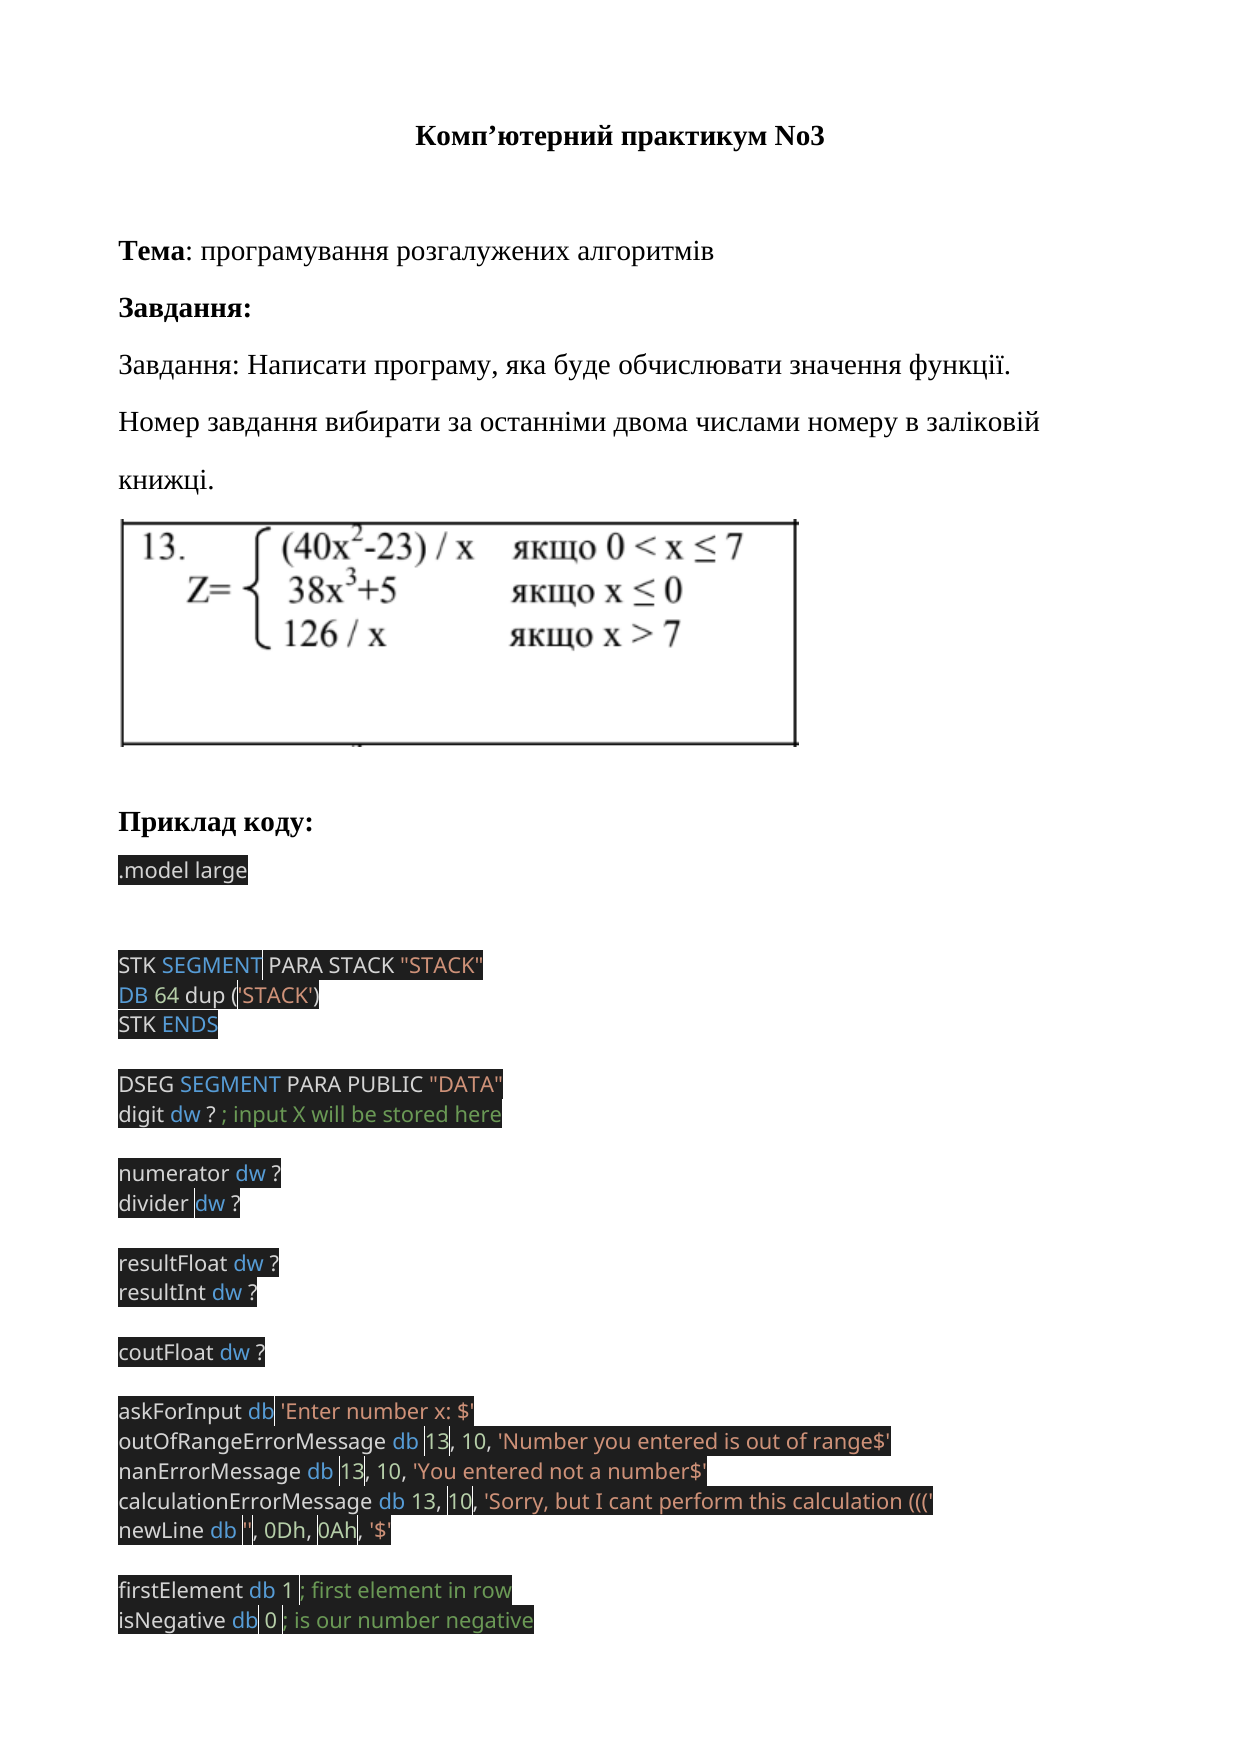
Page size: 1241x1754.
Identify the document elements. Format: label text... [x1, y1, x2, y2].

text книжці. [118, 462, 1122, 495]
text Завдання: Написати програму, яка буде обчислювати значення функції. [118, 347, 1122, 381]
text resultInt dw ? [118, 1277, 1122, 1307]
text calculationErrorMessage db 13, 10, 'Sorry, but I cant perform this calculation (((' [118, 1486, 1122, 1515]
text Завдання: [118, 290, 1122, 323]
text newLine db '', 0Dh, 0Ah, '$' [118, 1515, 1122, 1545]
text Тема: програмування розгалужених алгоритмів [118, 233, 1122, 266]
text numerator dw ? [118, 1158, 1122, 1188]
text DB 64 dup ('STACK') [118, 980, 1122, 1009]
text firstElement db 1 ; first element in row [118, 1575, 1122, 1605]
text .model large [118, 855, 1122, 885]
text askForInput db 'Enter number x: $' [118, 1396, 1122, 1426]
text DSEG SEGMENT PARA PUBLIC "DATA" [118, 1069, 1122, 1099]
text STK SEGMENT PARA STACK "STACK" [118, 950, 1122, 980]
text coutFloat dw ? [118, 1337, 1122, 1367]
text outOfRangeErrorMessage db 13, 10, 'Number you entered is out of range$' [118, 1426, 1122, 1456]
text Номер завдання вибирати за останніми двома числами номеру в заліковій [118, 404, 1122, 438]
text isNegative db 0 ; is our number negative [118, 1605, 1122, 1634]
text divider dw ? [118, 1188, 1122, 1218]
text Приклад коду: [118, 804, 1122, 837]
text resultFloat dw ? [118, 1247, 1122, 1277]
text STK ENDS [118, 1009, 1122, 1039]
text Комп’ютерний практикум No3 [118, 118, 1122, 152]
text digit dw ? ; input X will be stored here [118, 1099, 1122, 1128]
picture [113, 519, 799, 747]
text nanErrorMessage db 13, 10, 'You entered not a number$' [118, 1456, 1122, 1486]
